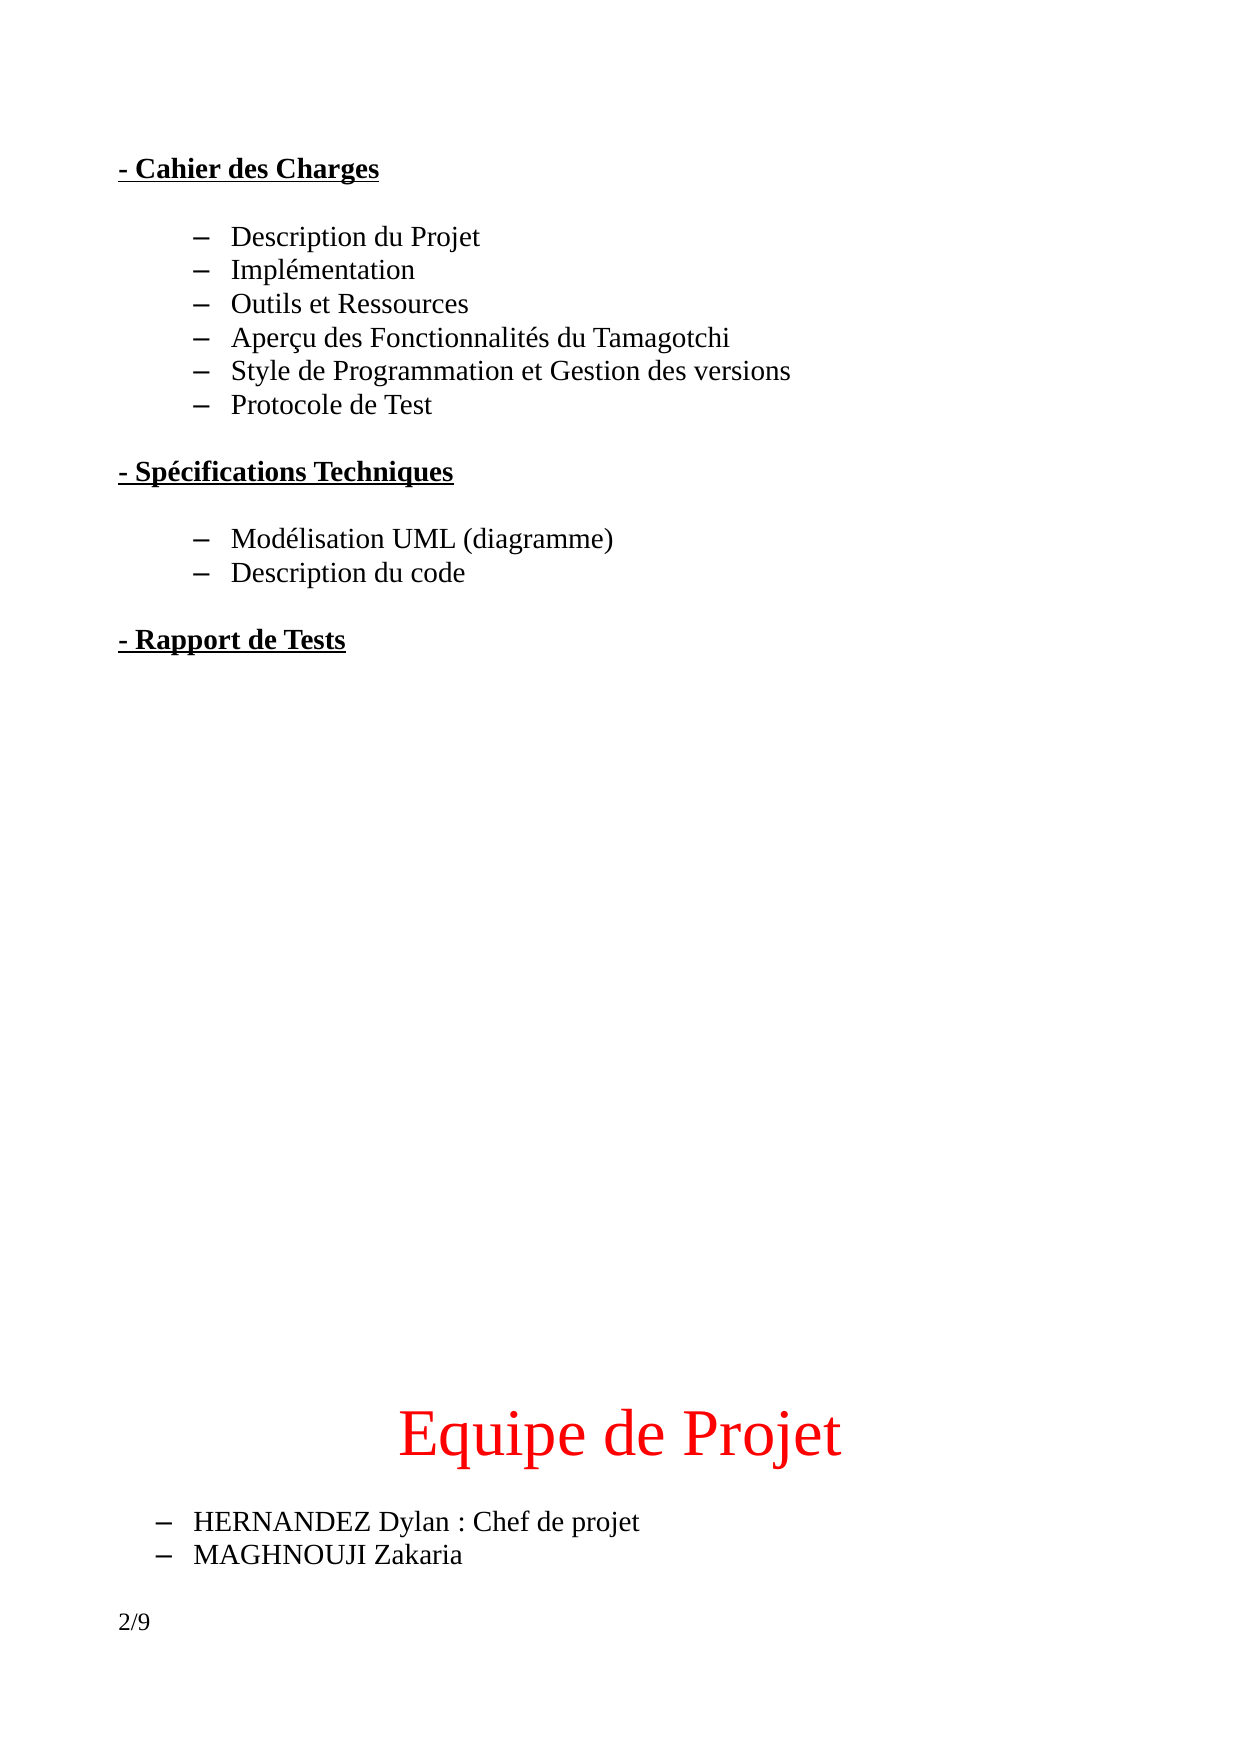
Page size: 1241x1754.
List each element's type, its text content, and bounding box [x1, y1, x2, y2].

text Equipe de Projet [118, 1393, 1122, 1470]
list Description du code [193, 555, 1122, 588]
text - Cahier des Charges [118, 152, 1122, 185]
list Outils et Ressources [193, 286, 1122, 320]
list HERNANDEZ Dylan : Chef de projet [156, 1504, 1122, 1537]
text - Spécifications Techniques [118, 454, 1122, 488]
list Style de Programmation et Gestion des versions [193, 353, 1122, 387]
list Description du Projet [193, 219, 1122, 252]
list Protocole de Test [193, 387, 1122, 421]
list Modélisation UML (diagramme) [193, 521, 1122, 555]
list MAGHNOUJI Zakaria [156, 1537, 1122, 1571]
list Implémentation [193, 252, 1122, 286]
text - Rapport de Tests [118, 622, 1122, 656]
list Aperçu des Fonctionnalités du Tamagotchi [193, 320, 1122, 353]
